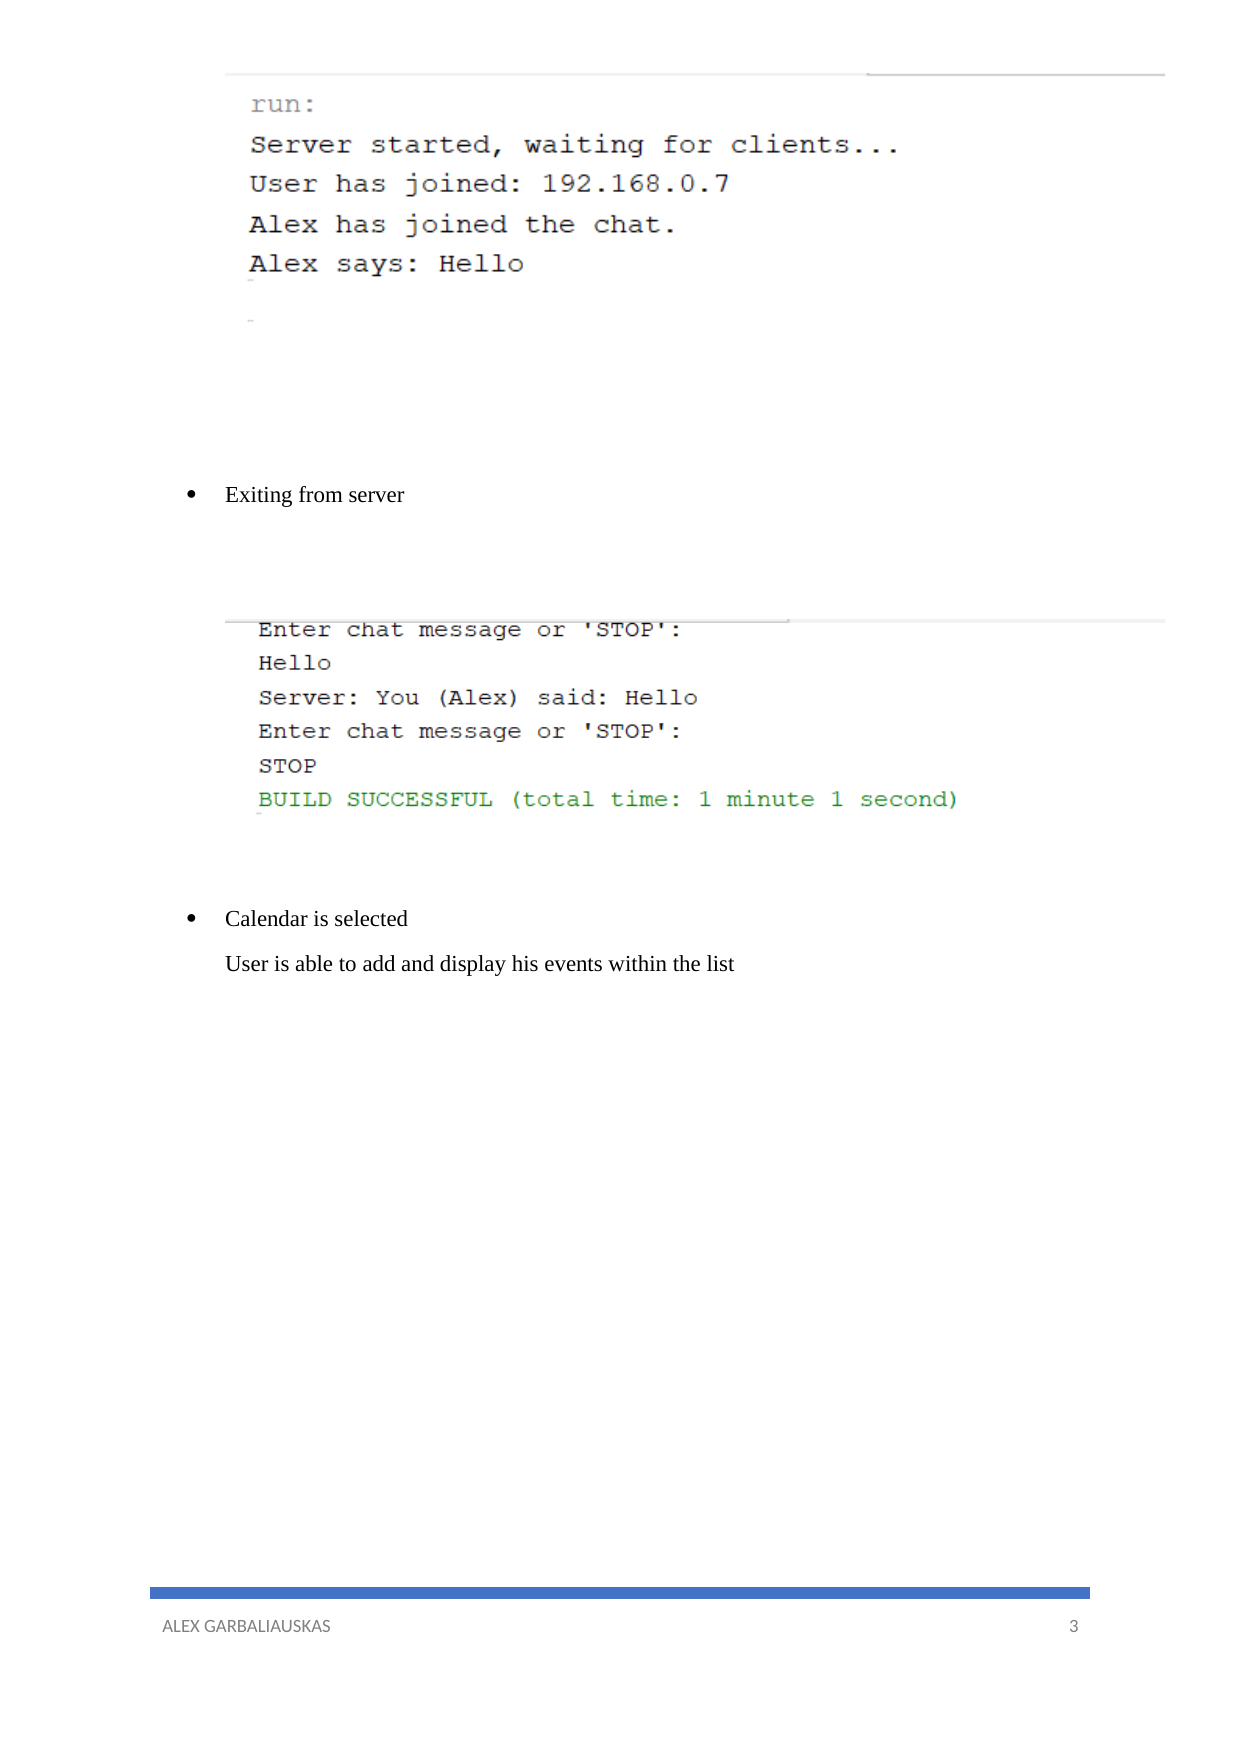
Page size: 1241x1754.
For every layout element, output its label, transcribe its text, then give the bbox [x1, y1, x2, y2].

list Exiting from server [187, 481, 1090, 508]
list User is able to add and display his events within the list [225, 950, 1090, 976]
list Calendar is selected [187, 905, 1090, 932]
